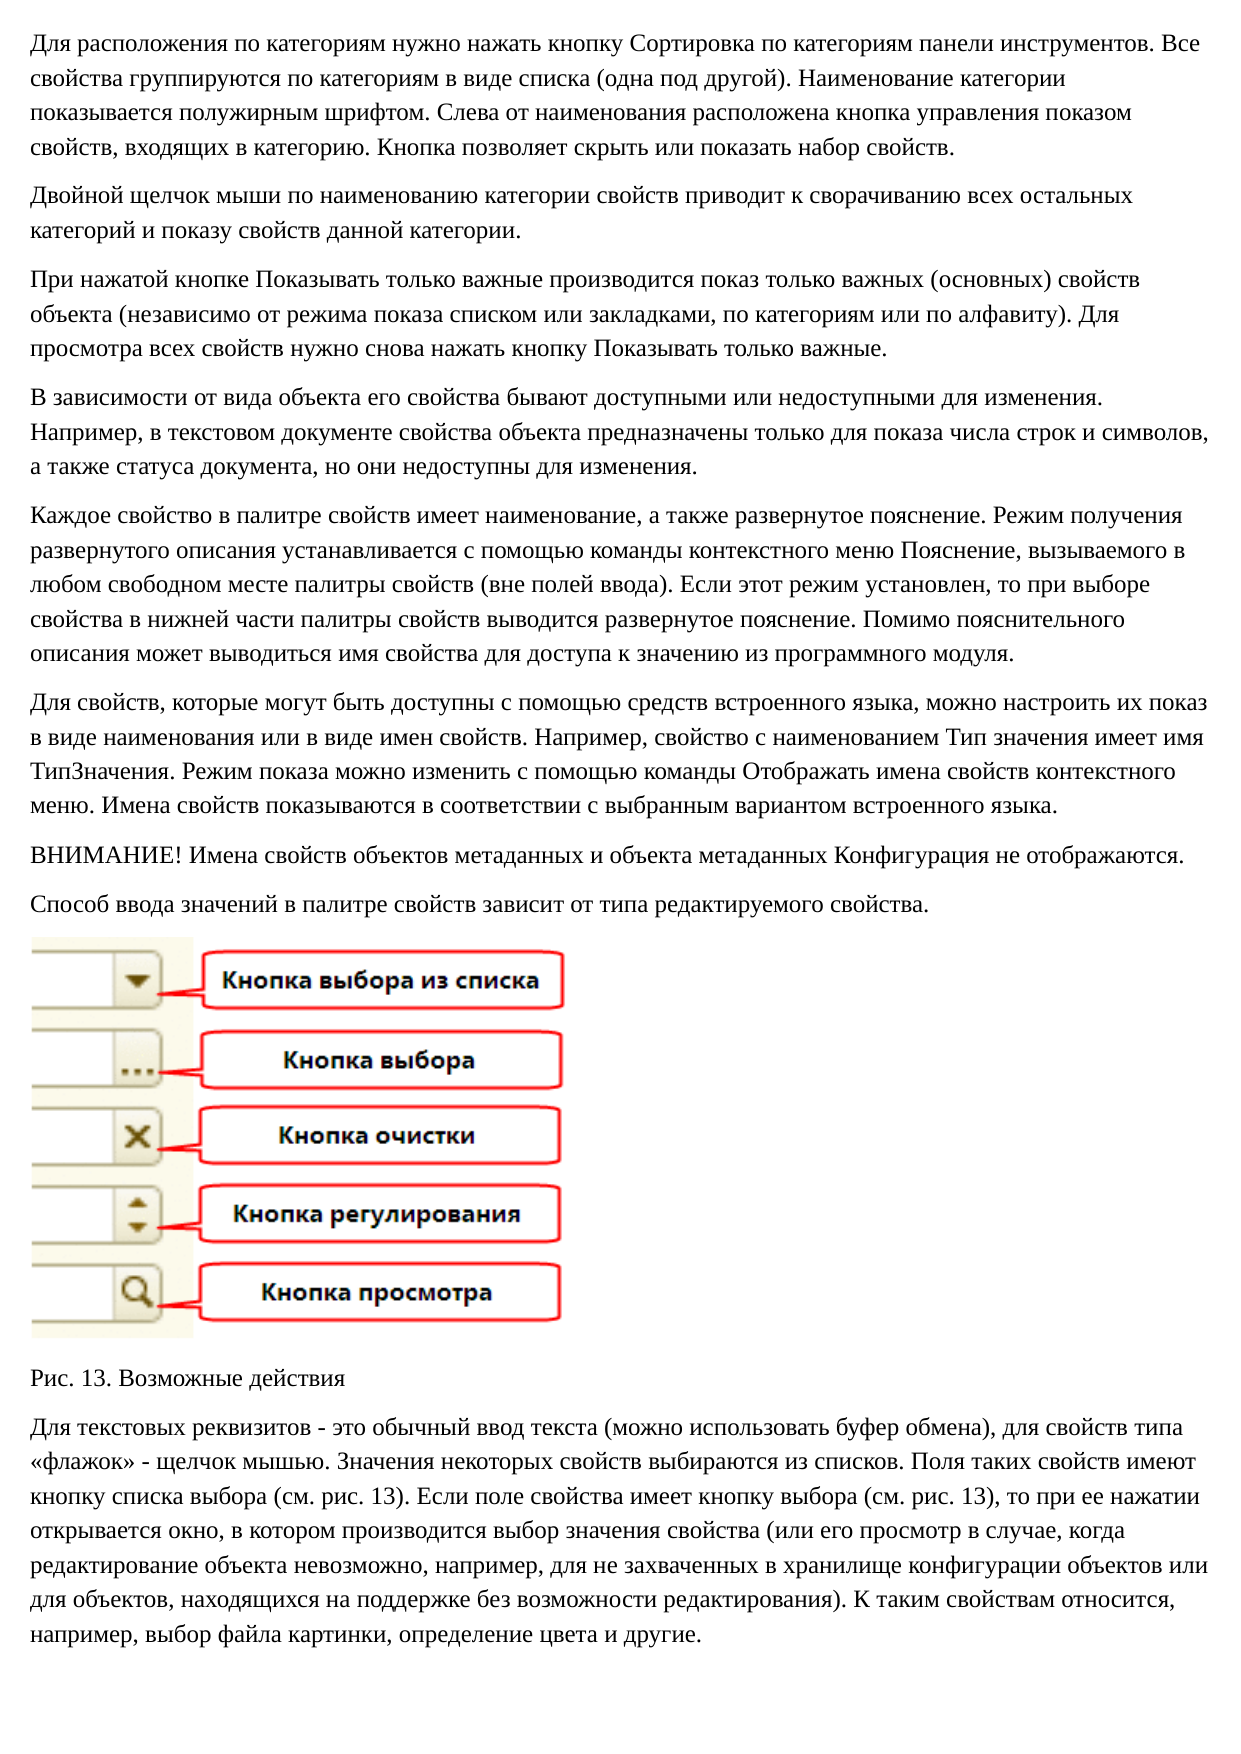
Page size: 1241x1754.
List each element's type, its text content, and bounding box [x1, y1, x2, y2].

text В зависимости от вида объекта его свойства бывают доступными или недоступными для изменения. Например, в текстовом документе свойства объекта предназначены только для показа числа строк и символов, а также статуса документа, но они недоступны для изменения. [30, 382, 1211, 480]
text Способ ввода значений в палитре свойств зависит от типа редактируемого свойства. [30, 889, 1211, 917]
text Каждое свойство в палитре свойств имеет наименование, а также развернутое пояснение. Режим получения развернутого описания устанавливается с помощью команды контекстного меню Пояснение, вызываемого в любом свободном месте палитры свойств (вне полей ввода). Если этот режим установлен, то при выборе свойства в нижней части палитры свойств выводится развернутое пояснение. Помимо пояснительного описания может выводиться имя свойства для доступа к значению из программного модуля. [30, 500, 1211, 667]
text При нажатой кнопке Показывать только важные производится показ только важных (основных) свойств объекта (независимо от режима показа списком или закладками, по категориям или по алфавиту). Для просмотра всех свойств нужно снова нажать кнопку Показывать только важные. [30, 264, 1211, 362]
picture [29, 937, 575, 1343]
text Для свойств, которые могут быть доступны с помощью средств встроенного языка, можно настроить их показ в виде наименования или в виде имен свойств. Например, свойство с наименованием Тип значения имеет имя ТипЗначения. Режим показа можно изменить с помощью команды Отображать имена свойств контекстного меню. Имена свойств показываются в соответствии с выбранным вариантом встроенного языка. [30, 687, 1211, 819]
text Для расположения по категориям нужно нажать кнопку Сортировка по категориям панели инструментов. Все свойства группируются по категориям в виде списка (одна под другой). Наименование категории показывается полужирным шрифтом. Слева от наименования расположена кнопка управления показом свойств, входящих в категорию. Кнопка позволяет скрыть или показать набор свойств. [30, 28, 1211, 160]
text Двойной щелчок мыши по наименованию категории свойств приводит к сворачиванию всех остальных категорий и показу свойств данной категории. [30, 181, 1211, 244]
text Для текстовых реквизитов ‑ это обычный ввод текста (можно использовать буфер обмена), для свойств типа «флажок» ‑ щелчок мышью. Значения некоторых свойств выбираются из списков. Поля таких свойств имеют кнопку списка выбора (см. рис. 13). Если поле свойства имеет кнопку выбора (см. рис. 13), то при ее нажатии открывается окно, в котором производится выбор значения свойства (или его просмотр в случае, когда редактирование объекта невозможно, например, для не захваченных в хранилище конфигурации объектов или для объектов, находящихся на поддержке без возможности редактирования). К таким свойствам относится, например, выбор файла картинки, определение цвета и другие. [30, 1412, 1211, 1647]
text Рис. 13. Возможные действия [30, 1363, 1211, 1392]
text ВНИМАНИЕ! Имена свойств объектов метаданных и объекта метаданных Конфигурация не отображаются. [30, 840, 1211, 868]
